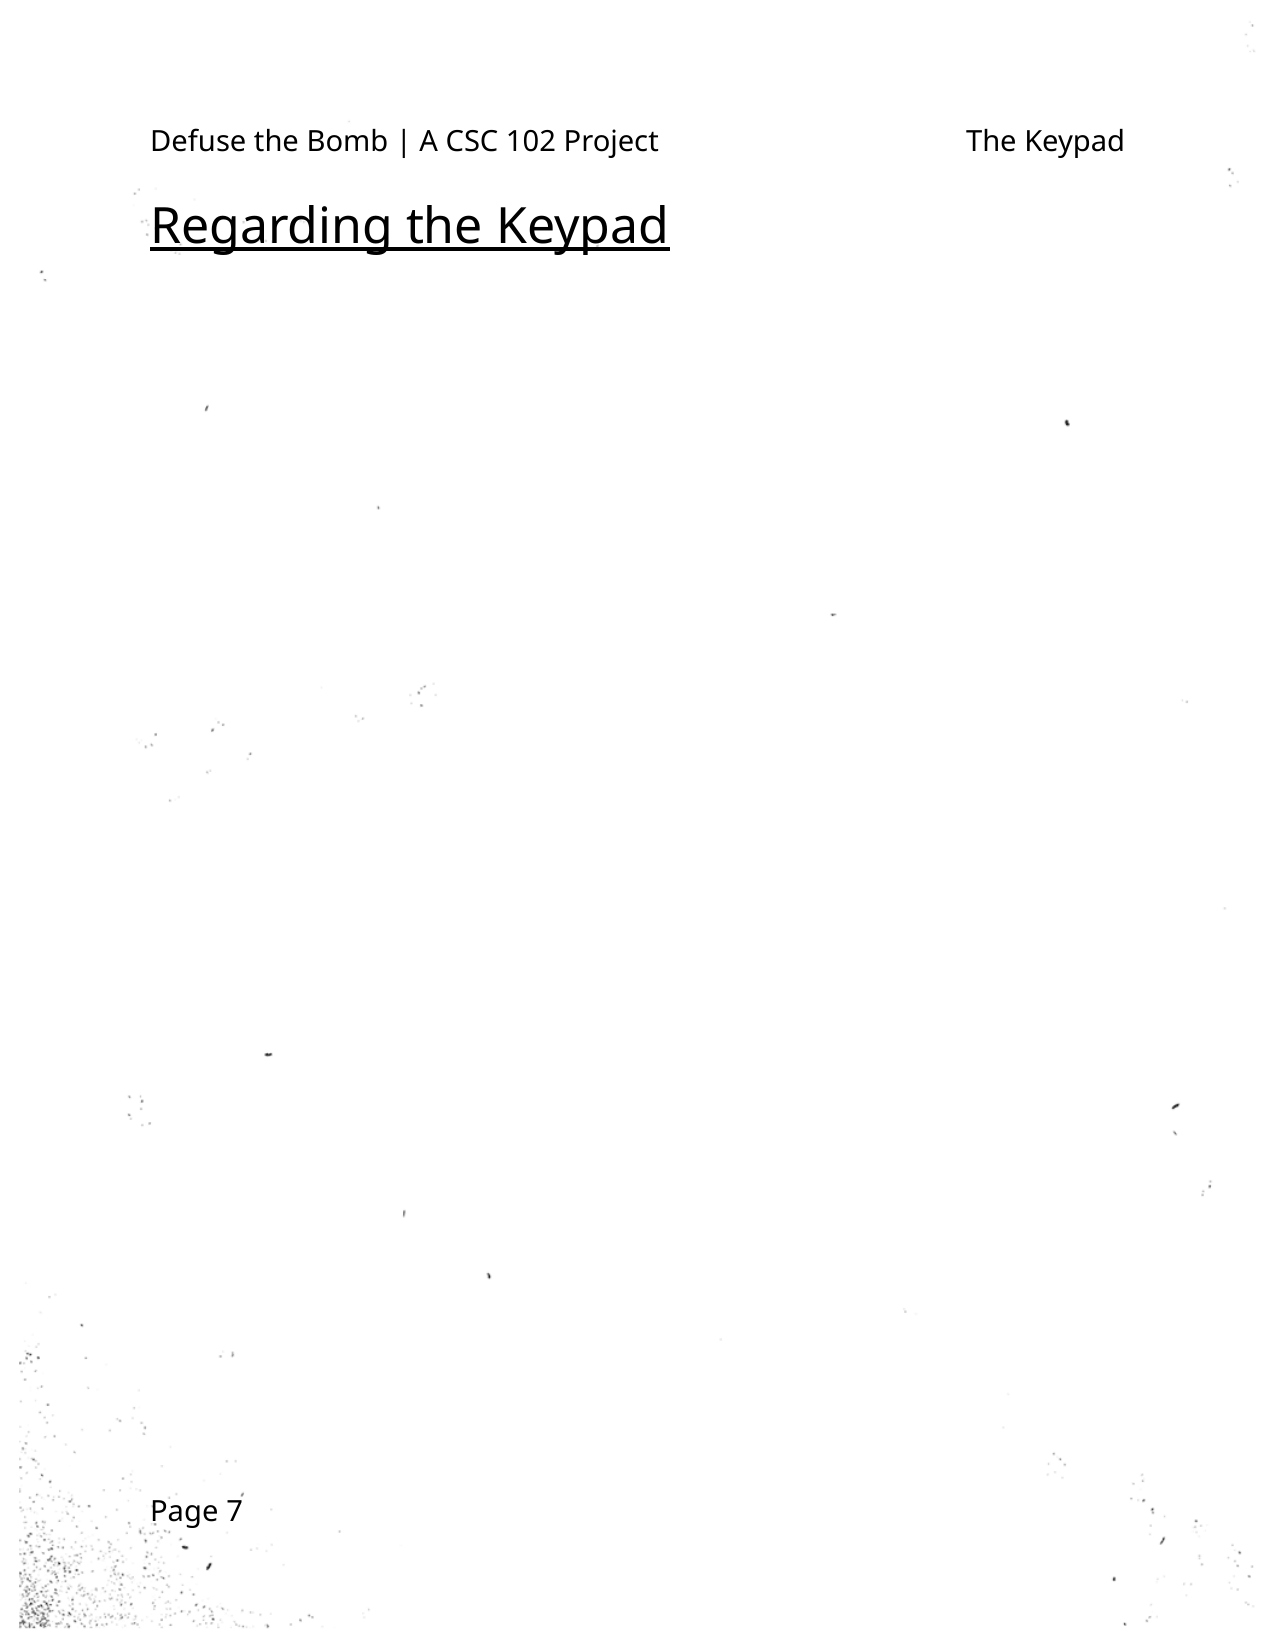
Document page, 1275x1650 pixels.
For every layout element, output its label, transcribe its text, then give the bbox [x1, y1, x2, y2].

text Regarding the Keypad [150, 190, 1125, 258]
picture [0, 0, 1275, 1650]
